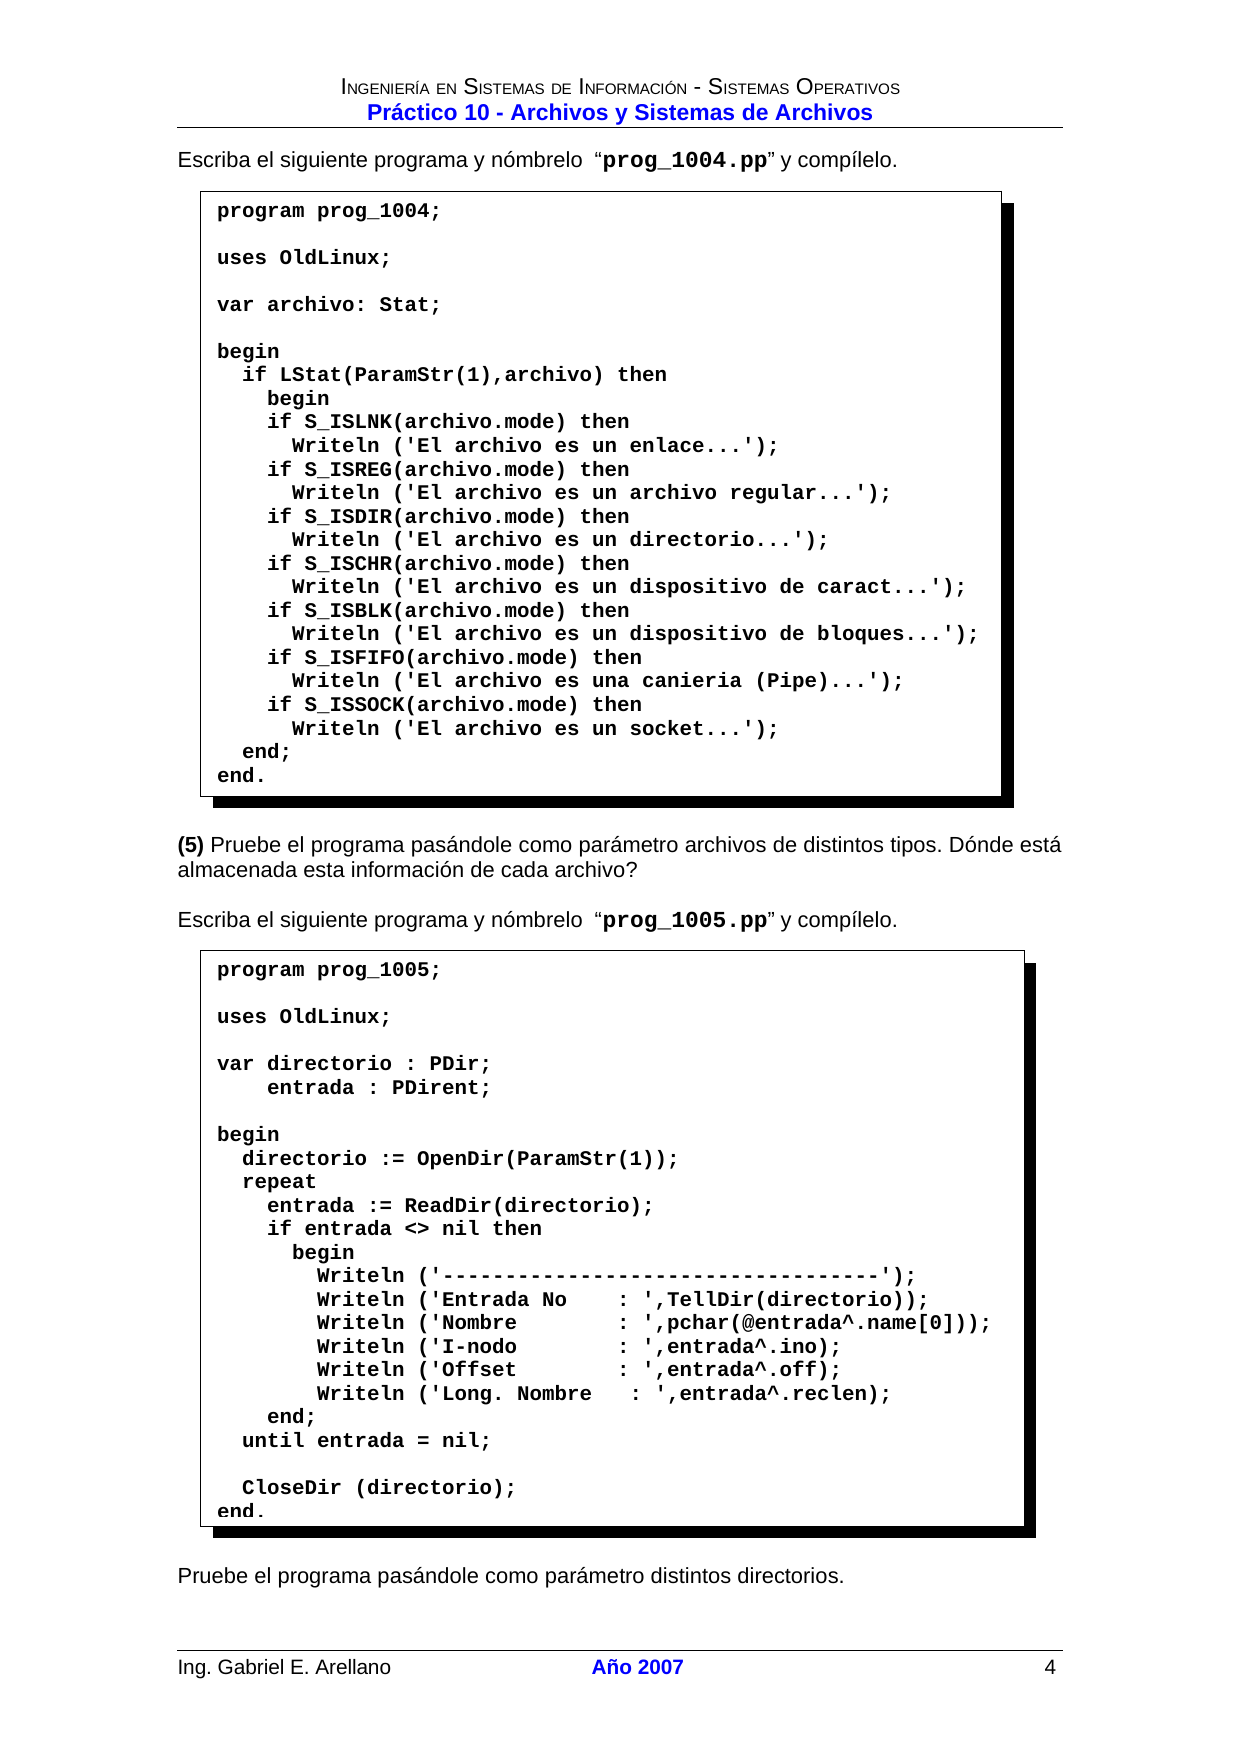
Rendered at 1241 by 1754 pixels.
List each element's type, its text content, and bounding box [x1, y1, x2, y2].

text if S_ISREG(archivo.mode) then [217, 459, 985, 482]
text Writeln ('El archivo es un socket...'); [217, 718, 985, 741]
text begin [217, 341, 985, 364]
text uses OldLinux; [217, 247, 985, 270]
text end. [217, 765, 985, 787]
text if LStat(ParamStr(1),archivo) then [217, 364, 985, 388]
text begin [217, 388, 985, 412]
text entrada := ReadDir(directorio); [217, 1195, 1007, 1218]
text Writeln ('Offset : ',entrada^.off); [217, 1359, 1007, 1383]
text begin [217, 1124, 1007, 1148]
text program prog_1004; [217, 200, 985, 223]
text if S_ISSOCK(archivo.mode) then [217, 694, 985, 718]
text Writeln ('El archivo es un enlace...'); [217, 435, 985, 459]
text Writeln ('El archivo es un dispositivo de bloques...'); [217, 623, 985, 647]
text Escriba el siguiente programa y nómbrelo “prog_1005.pp” y compílelo. [177, 907, 1063, 934]
text end. [217, 1501, 1007, 1517]
text entrada : PDirent; [217, 1077, 1007, 1101]
text var archivo: Stat; [217, 294, 985, 317]
text program prog_1005; [217, 959, 1007, 983]
text Writeln ('Entrada No : ',TellDir(directorio)); [217, 1289, 1007, 1312]
text directorio := OpenDir(ParamStr(1)); [217, 1148, 1007, 1171]
text if S_ISFIFO(archivo.mode) then [217, 647, 985, 671]
text end; [217, 741, 985, 765]
text var directorio : PDir; [217, 1053, 1007, 1077]
text Writeln ('Nombre : ',pchar(@entrada^.name[0])); [217, 1312, 1007, 1336]
text Escriba el siguiente programa y nómbrelo “prog_1004.pp” y compílelo. [177, 148, 1063, 175]
text Writeln ('El archivo es un archivo regular...'); [217, 482, 985, 506]
text if S_ISLNK(archivo.mode) then [217, 412, 985, 435]
text Pruebe el programa pasándole como parámetro distintos directorios. [177, 1563, 1063, 1588]
text if S_ISCHR(archivo.mode) then [217, 553, 985, 576]
text Writeln ('El archivo es un dispositivo de caract...'); [217, 576, 985, 600]
text CloseDir (directorio); [217, 1477, 1007, 1501]
text until entrada = nil; [217, 1430, 1007, 1454]
text Writeln ('Long. Nombre : ',entrada^.reclen); [217, 1383, 1007, 1407]
text Writeln ('El archivo es una canieria (Pipe)...'); [217, 671, 985, 694]
text uses OldLinux; [217, 1006, 1007, 1030]
text begin [217, 1242, 1007, 1265]
text if entrada <> nil then [217, 1218, 1007, 1242]
text repeat [217, 1171, 1007, 1195]
text Writeln ('El archivo es un directorio...'); [217, 529, 985, 553]
text Writeln ('-----------------------------------'); [217, 1265, 1007, 1289]
text Writeln ('I-nodo : ',entrada^.ino); [217, 1336, 1007, 1359]
text if S_ISDIR(archivo.mode) then [217, 506, 985, 529]
text if S_ISBLK(archivo.mode) then [217, 600, 985, 623]
text end; [217, 1407, 1007, 1430]
text (5) Pruebe el programa pasándole como parámetro archivos de distintos tipos. Dónde está almacenada esta información de cada archivo? [177, 833, 1063, 882]
